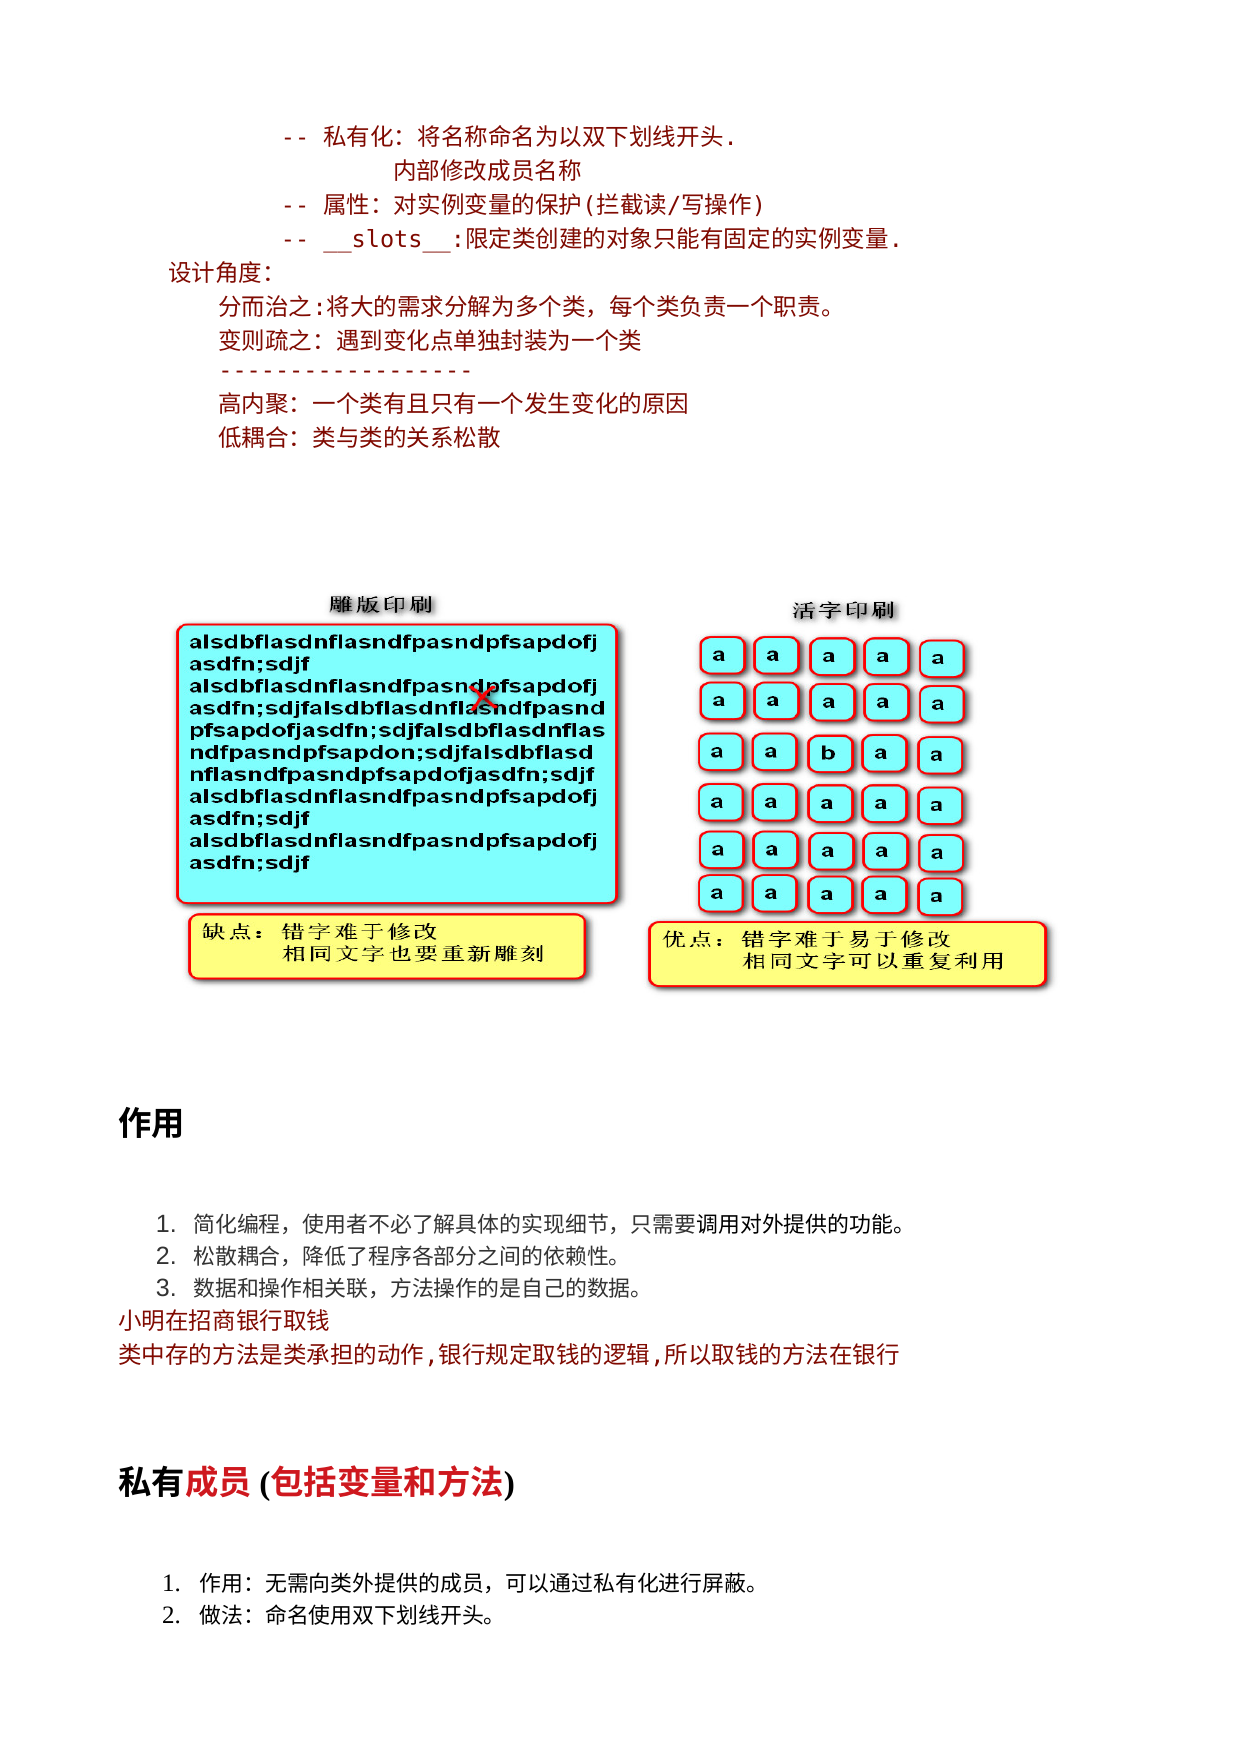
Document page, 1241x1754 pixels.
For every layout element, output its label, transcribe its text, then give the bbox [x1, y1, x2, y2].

text 高内聚：一个类有且只有一个发生变化的原因 [118, 385, 1122, 419]
picture [161, 568, 1079, 1013]
list 数据和操作相关联，方法操作的是自己的数据。 [156, 1271, 1122, 1302]
text -- 属性：对实例变量的保护(拦截读/写操作) [118, 186, 1122, 220]
text -- 私有化：将名称命名为以双下划线开头. [118, 118, 1122, 152]
list 小明在招商银行取钱 [118, 1302, 1122, 1337]
list 简化编程，使用者不必了解具体的实现细节，只需要调用对外提供的功能。 [156, 1207, 1122, 1239]
list 做法：命名使用双下划线开头。 [162, 1598, 1122, 1630]
text 低耦合：类与类的关系松散 [118, 419, 1122, 453]
text 内部修改成员名称 [118, 152, 1122, 186]
text 类中存的方法是类承担的动作,银行规定取钱的逻辑,所以取钱的方法在银行 [118, 1337, 1122, 1371]
text ------------------ [118, 357, 1122, 385]
text -- __slots__:限定类创建的对象只能有固定的实例变量. [118, 220, 1122, 254]
subtitle 作用 [118, 1097, 1122, 1145]
text 设计角度： [118, 254, 1122, 288]
list 松散耦合，降低了程序各部分之间的依赖性。 [156, 1239, 1122, 1271]
list 作用：无需向类外提供的成员，可以通过私有化进行屏蔽。 [162, 1566, 1122, 1598]
text 分而治之:将大的需求分解为多个类，每个类负责一个职责。 [118, 288, 1122, 322]
text 变则疏之：遇到变化点单独封装为一个类 [118, 322, 1122, 357]
subtitle 私有成员 (包括变量和方法) [118, 1456, 1122, 1504]
